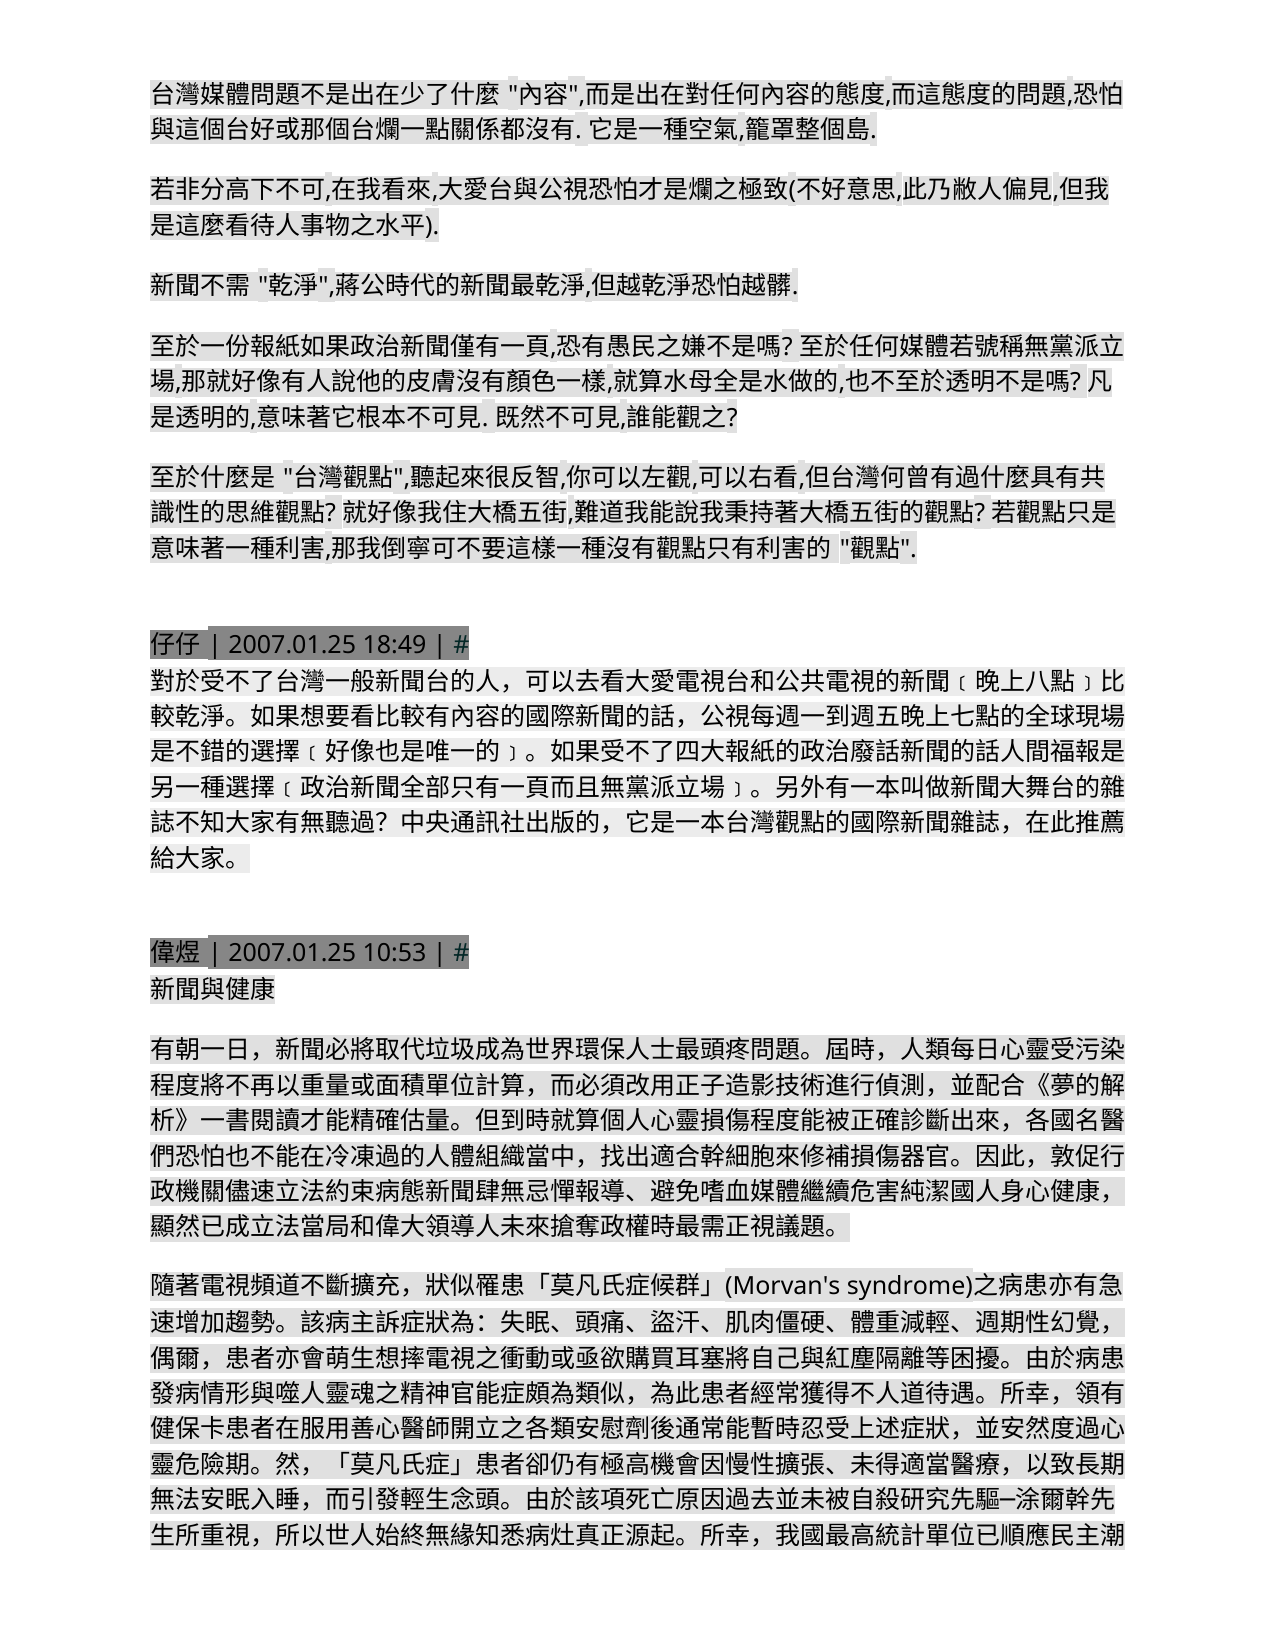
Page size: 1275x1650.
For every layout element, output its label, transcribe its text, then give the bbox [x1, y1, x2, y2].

text 隨著電視頻道不斷擴充，狀似罹患「莫凡氏症候群」(Morvan's syndrome)之病患亦有急速增加趨勢。該病主訴症狀為：失眠、頭痛、盜汗、肌肉僵硬、體重減輕、週期性幻覺，偶爾，患者亦會萌生想摔電視之衝動或亟欲購買耳塞將自己與紅塵隔離等困擾。由於病患發病情形與噬人靈魂之精神官能症頗為類似，為此患者經常獲得不人道待遇。所幸，領有健保卡患者在服用善心醫師開立之各類安慰劑後通常能暫時忍受上述症狀，並安然度過心靈危險期。然，「莫凡氏症」患者卻仍有極高機會因慢性擴張、未得適當醫療，以致長期無法安眠入睡，而引發輕生念頭。由於該項死亡原因過去並未被自殺研究先驅─涂爾幹先生所重視，所以世人始終無緣知悉病灶真正源起。所幸，我國最高統計單位已順應民主潮 [150, 1267, 1125, 1550]
text 新聞與健康 [150, 969, 1125, 1004]
text 新聞不需 "乾淨",蔣公時代的新聞最乾淨,但越乾淨恐怕越髒. [150, 267, 1125, 302]
text 仔仔 | 2007.01.25 18:49 | # [150, 625, 1125, 660]
text 對於受不了台灣一般新聞台的人，可以去看大愛電視台和公共電視的新聞﹝晚上八點﹞比較乾淨。如果想要看比較有內容的國際新聞的話，公視每週一到週五晚上七點的全球現場是不錯的選擇﹝好像也是唯一的﹞。如果受不了四大報紙的政治廢話新聞的話人間福報是另一種選擇﹝政治新聞全部只有一頁而且無黨派立場﹞。另外有一本叫做新聞大舞台的雜誌不知大家有無聽過？中央通訊社出版的，它是一本台灣觀點的國際新聞雜誌，在此推薦給大家。 [150, 660, 1125, 908]
text 至於什麼是 "台灣觀點",聽起來很反智,你可以左觀,可以右看,但台灣何曾有過什麼具有共識性的思維觀點? 就好像我住大橋五街,難道我能說我秉持著大橋五街的觀點? 若觀點只是意味著一種利害,那我倒寧可不要這樣一種沒有觀點只有利害的 "觀點". [150, 458, 1125, 600]
text 至於一份報紙如果政治新聞僅有一頁,恐有愚民之嫌不是嗎? 至於任何媒體若號稱無黨派立場,那就好像有人說他的皮膚沒有顏色一樣,就算水母全是水做的,也不至於透明不是嗎? 凡是透明的,意味著它根本不可見. 既然不可見,誰能觀之? [150, 327, 1125, 433]
text 偉煜 | 2007.01.25 10:53 | # [150, 933, 1125, 969]
text 有朝一日，新聞必將取代垃圾成為世界環保人士最頭疼問題。屆時，人類每日心靈受污染程度將不再以重量或面積單位計算，而必須改用正子造影技術進行偵測，並配合《夢的解析》一書閱讀才能精確估量。但到時就算個人心靈損傷程度能被正確診斷出來，各國名醫們恐怕也不能在冷凍過的人體組織當中，找出適合幹細胞來修補損傷器官。因此，敦促行政機關儘速立法約束病態新聞肆無忌憚報導、避免嗜血媒體繼續危害純潔國人身心健康，顯然已成立法當局和偉大領導人未來搶奪政權時最需正視議題。 [150, 1029, 1125, 1242]
text 台灣媒體問題不是出在少了什麼 "內容",而是出在對任何內容的態度,而這態度的問題,恐怕與這個台好或那個台爛一點關係都沒有. 它是一種空氣,籠罩整個島. [150, 75, 1125, 146]
text 若非分高下不可,在我看來,大愛台與公視恐怕才是爛之極致(不好意思,此乃敝人偏見,但我是這麼看待人事物之水平). [150, 171, 1125, 242]
